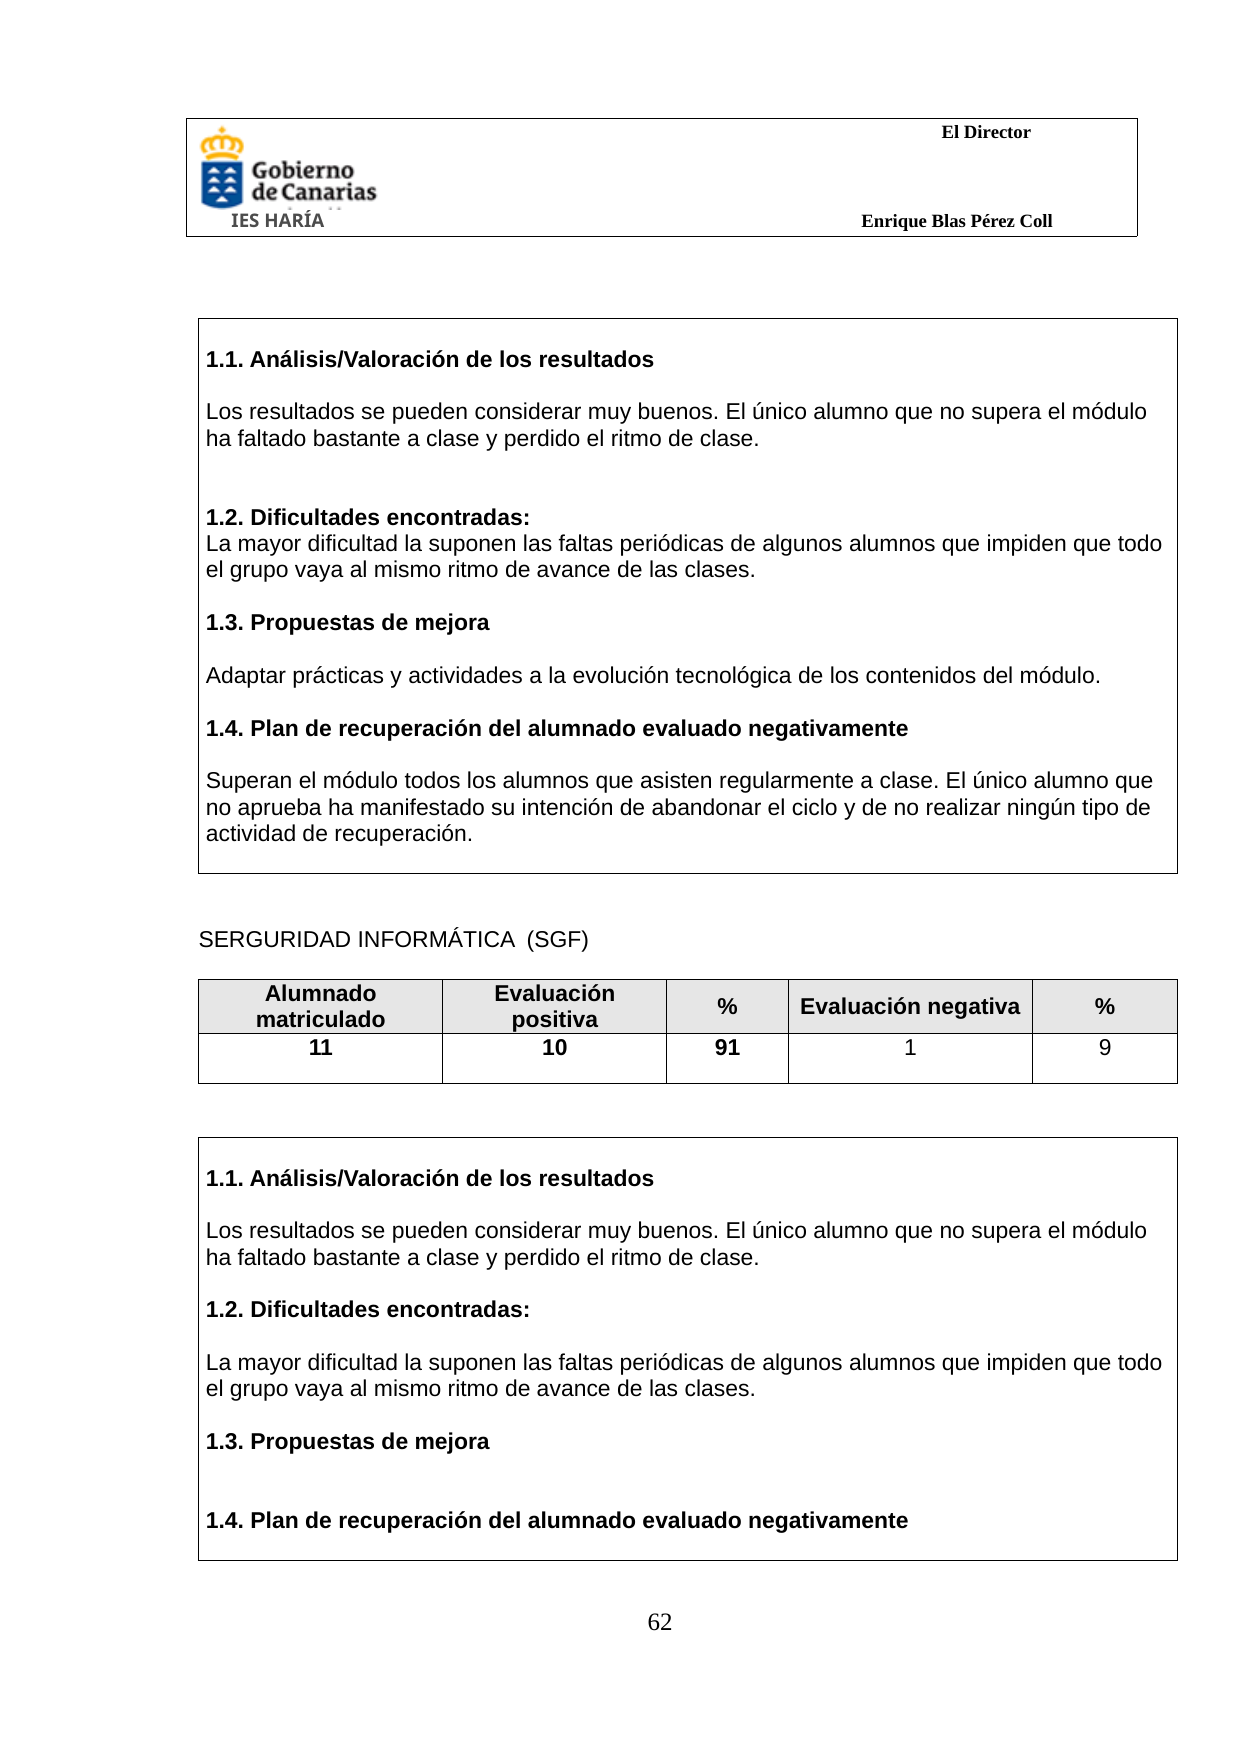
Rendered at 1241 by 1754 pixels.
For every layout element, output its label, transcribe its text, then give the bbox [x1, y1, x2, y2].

text SERGURIDAD INFORMÁTICA (SGF) [198, 926, 1121, 953]
table_cell 10 [443, 1034, 666, 1083]
picture [195, 123, 381, 210]
table_header % [667, 980, 788, 1033]
table_header 1.1. Análisis/Valoración de los resultados Los resultados se pueden considerar muy buenos. El único alumno que no supera el módulo ha faltado bastante a clase y perdido el ritmo de clase. 1.2. Dificultades encontradas: La mayor dificultad la suponen las faltas periódicas de algunos alumnos que impiden que todo el grupo vaya al mismo ritmo de avance de las clases. 1.3. Propuestas de mejora Adaptar prácticas y actividades a la evolución tecnológica de los contenidos del módulo. 1.4. Plan de recuperación del alumnado evaluado negativamente Superan el módulo todos los alumnos que asisten regularmente a clase. El único alumno que no aprueba ha manifestado su intención de abandonar el ciclo y de no realizar ningún tipo de actividad de recuperación. [199, 319, 1177, 873]
table_cell 11 [199, 1034, 442, 1083]
table_header Alumnado matriculado [199, 980, 442, 1033]
table_cell 1 [789, 1034, 1032, 1083]
table_header 1.1. Análisis/Valoración de los resultados Los resultados se pueden considerar muy buenos. El único alumno que no supera el módulo ha faltado bastante a clase y perdido el ritmo de clase. 1.2. Dificultades encontradas: La mayor dificultad la suponen las faltas periódicas de algunos alumnos que impiden que todo el grupo vaya al mismo ritmo de avance de las clases. 1.3. Propuestas de mejora 1.4. Plan de recuperación del alumnado evaluado negativamente [199, 1138, 1177, 1560]
table_cell 9 [1033, 1034, 1177, 1083]
table_header % [1033, 980, 1177, 1033]
table_cell 91 [667, 1034, 788, 1083]
table_header Evaluación positiva [443, 980, 666, 1033]
table_header Evaluación negativa [789, 980, 1032, 1033]
